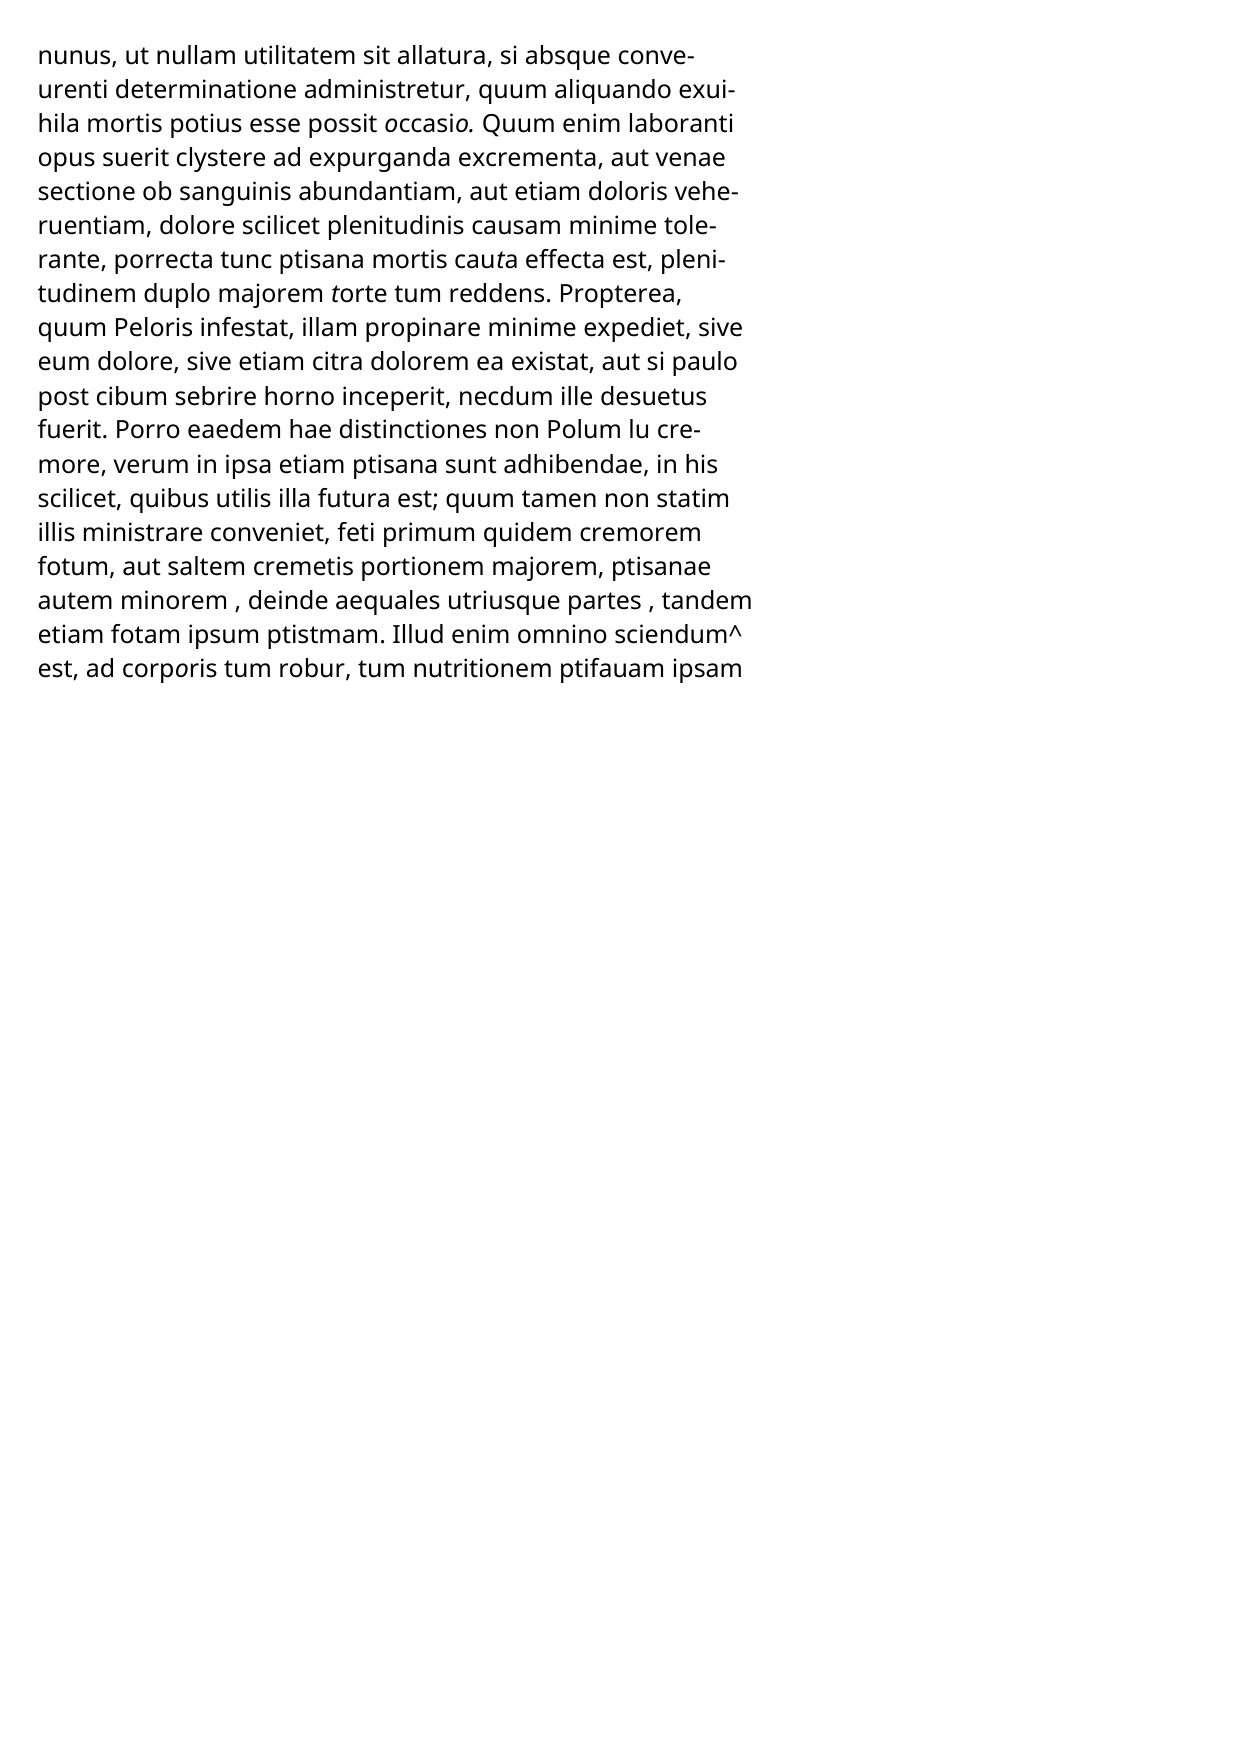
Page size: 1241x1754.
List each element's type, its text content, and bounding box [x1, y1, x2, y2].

text nunus, ut nullam utilitatem sit allatura, si absque conve- urenti determinatione administretur, quum aliquando exui- hila mortis potius esse possit occasio. Quum enim laboranti opus suerit clystere ad expurganda excrementa, aut venae sectione ob sanguinis abundantiam, aut etiam doloris vehe- ruentiam, dolore scilicet plenitudinis causam minime tole- rante, porrecta tunc ptisana mortis cauta effecta est, pleni- tudinem duplo majorem torte tum reddens. Propterea, quum Peloris infestat, illam propinare minime expediet, sive eum dolore, sive etiam citra dolorem ea existat, aut si paulo post cibum sebrire horno inceperit, necdum ille desuetus fuerit. Porro eaedem hae distinctiones non Polum lu cre- more, verum in ipsa etiam ptisana sunt adhibendae, in his scilicet, quibus utilis illa futura est; quum tamen non statim illis ministrare conveniet, feti primum quidem cremorem fotum, aut saltem cremetis portionem majorem, ptisanae autem minorem , deinde aequales utriusque partes , tandem etiam fotam ipsum ptistmam. Illud enim omnino sciendum^ est, ad corporis tum robur, tum nutritionem ptifauam ipsam [37, 37, 1203, 685]
